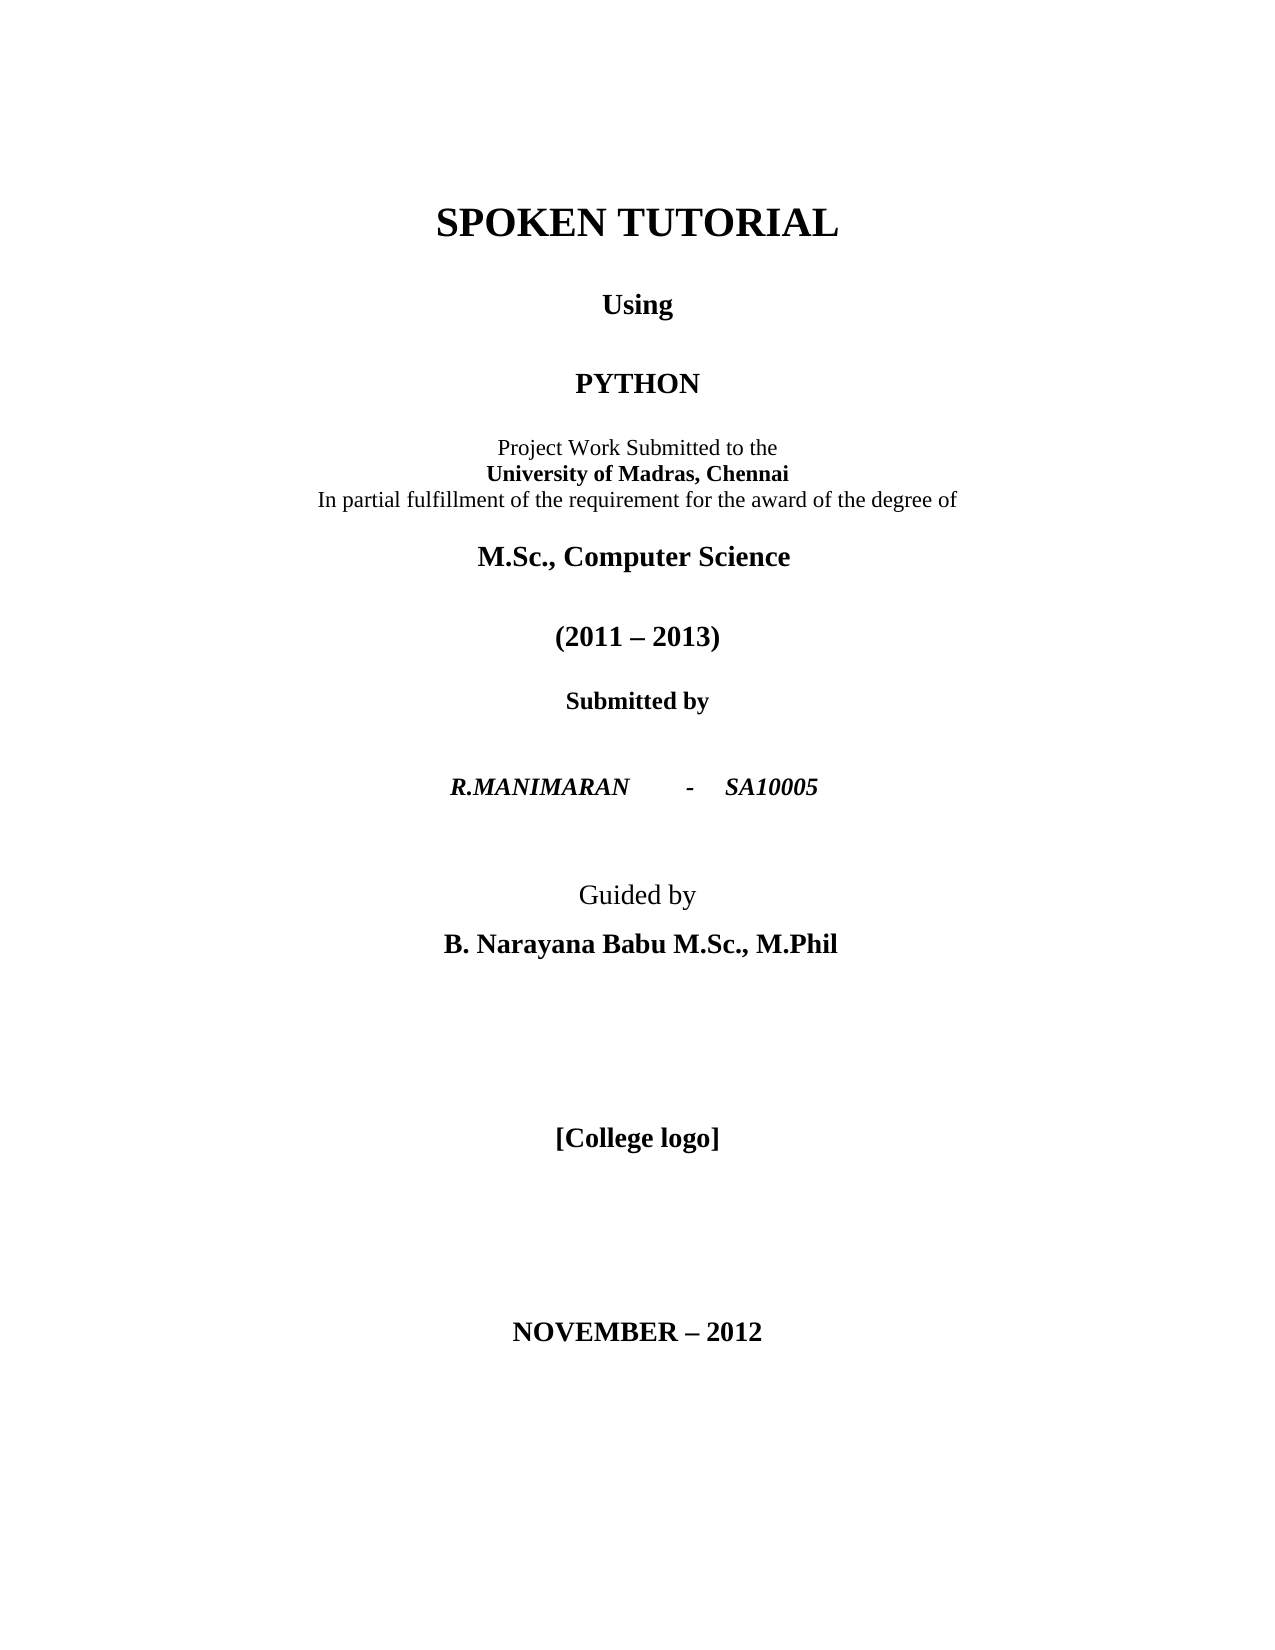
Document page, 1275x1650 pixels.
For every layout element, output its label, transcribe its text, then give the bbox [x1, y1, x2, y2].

subtitle Submitted by [187, 686, 1087, 714]
subtitle Guided by [187, 878, 1087, 911]
subtitle Using [187, 287, 1087, 321]
subtitle M.Sc., Computer Science [187, 539, 1087, 573]
subtitle NOVEMBER – 2012 [187, 1315, 1087, 1347]
subtitle [College logo] [187, 1121, 1087, 1153]
subtitle B. Narayana Babu M.Sc., M.Phil [187, 927, 1087, 959]
subtitle In partial fulfillment of the requirement for the award of the degree of [187, 486, 1087, 513]
subtitle Project Work Submitted to the [187, 434, 1087, 460]
subtitle (2011 – 2013) [187, 619, 1087, 652]
subtitle University of Madras, Chennai [187, 460, 1087, 486]
subtitle PYTHON [187, 367, 1087, 400]
text R.MANIMARAN - SA10005 [450, 772, 1087, 801]
subtitle SPOKEN TUTORIAL [187, 198, 1087, 246]
